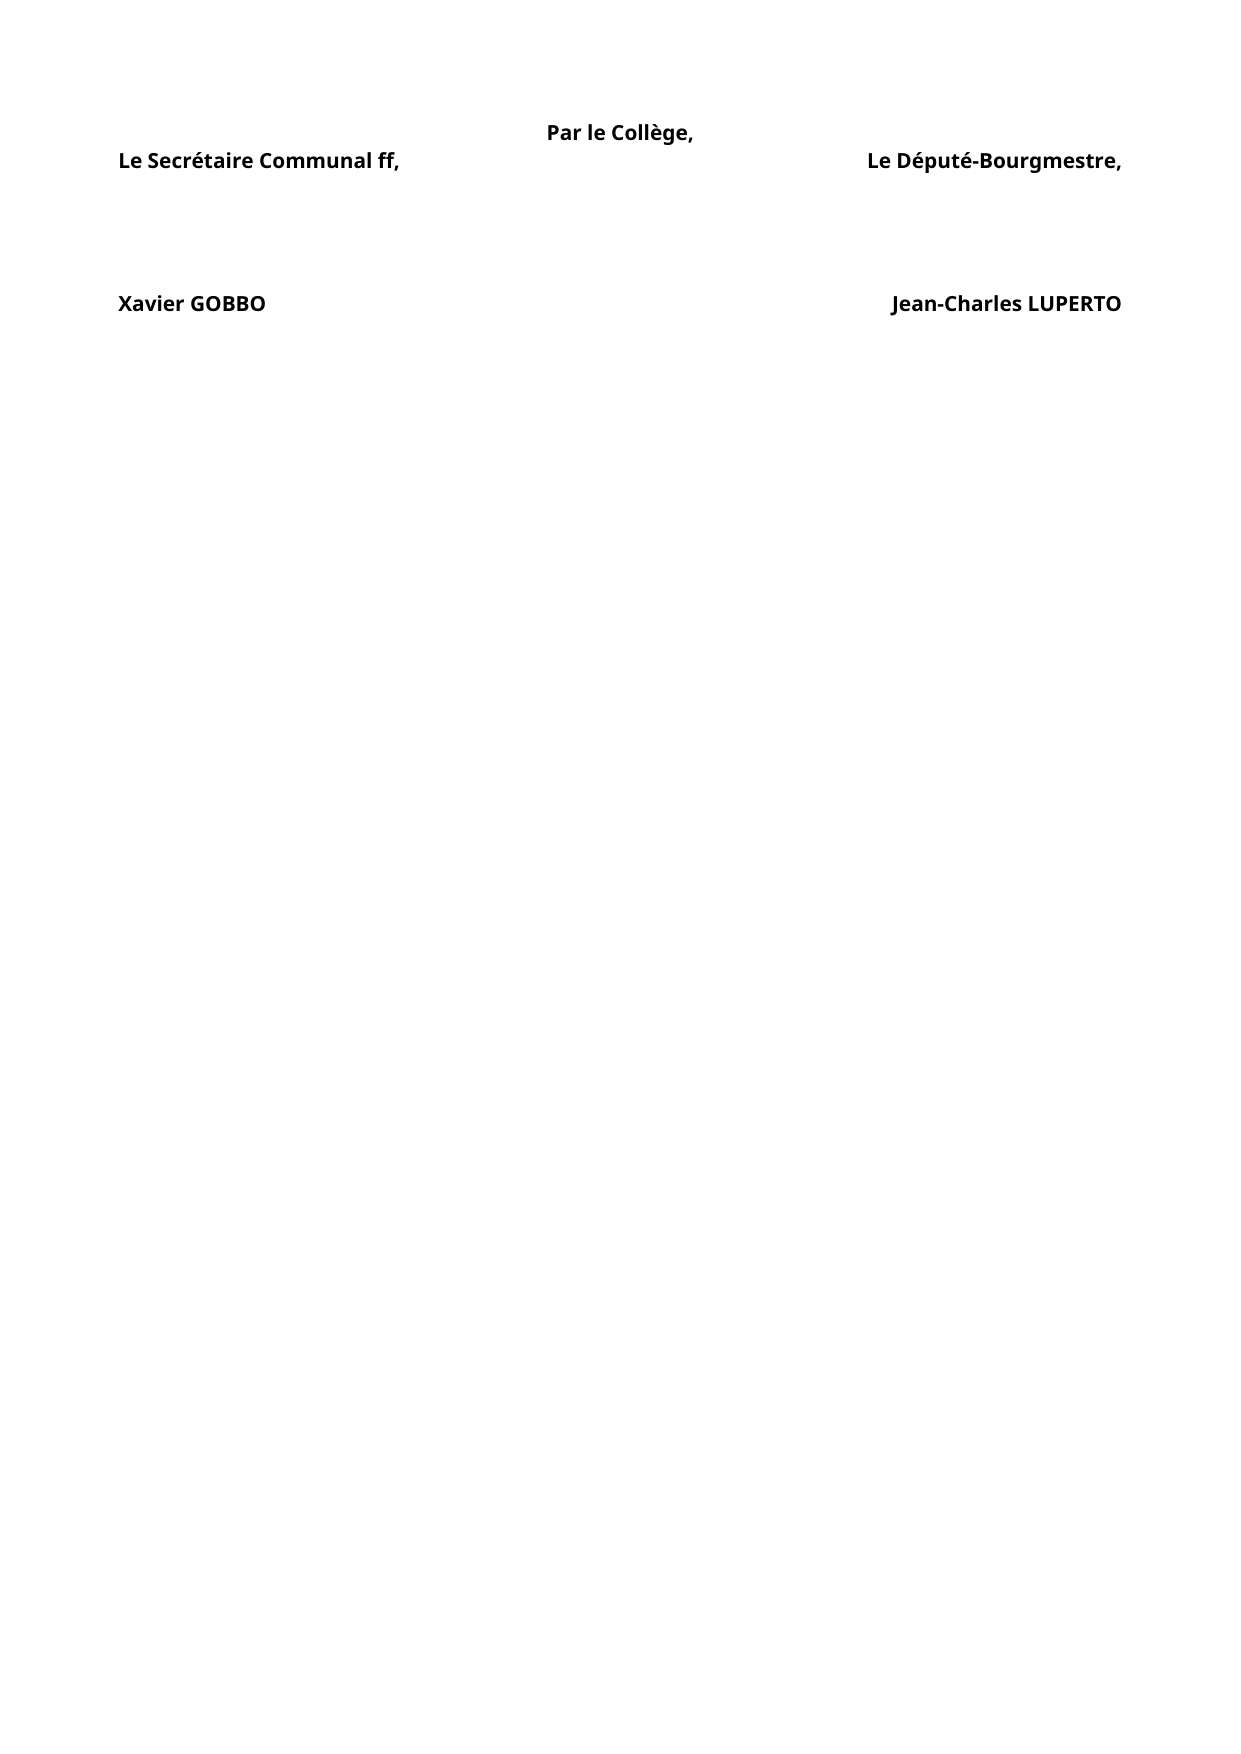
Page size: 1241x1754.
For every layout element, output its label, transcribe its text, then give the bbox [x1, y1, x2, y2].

table_cell [118, 175, 620, 289]
table_cell [620, 175, 1122, 289]
table_cell Xavier GOBBO [118, 289, 620, 317]
table_cell Jean-Charles LUPERTO [620, 289, 1122, 317]
text Par le Collège, [118, 118, 1122, 147]
table_header Le Secrétaire Communal ff, [118, 147, 620, 175]
table_header Le Député-Bourgmestre, [620, 147, 1122, 175]
